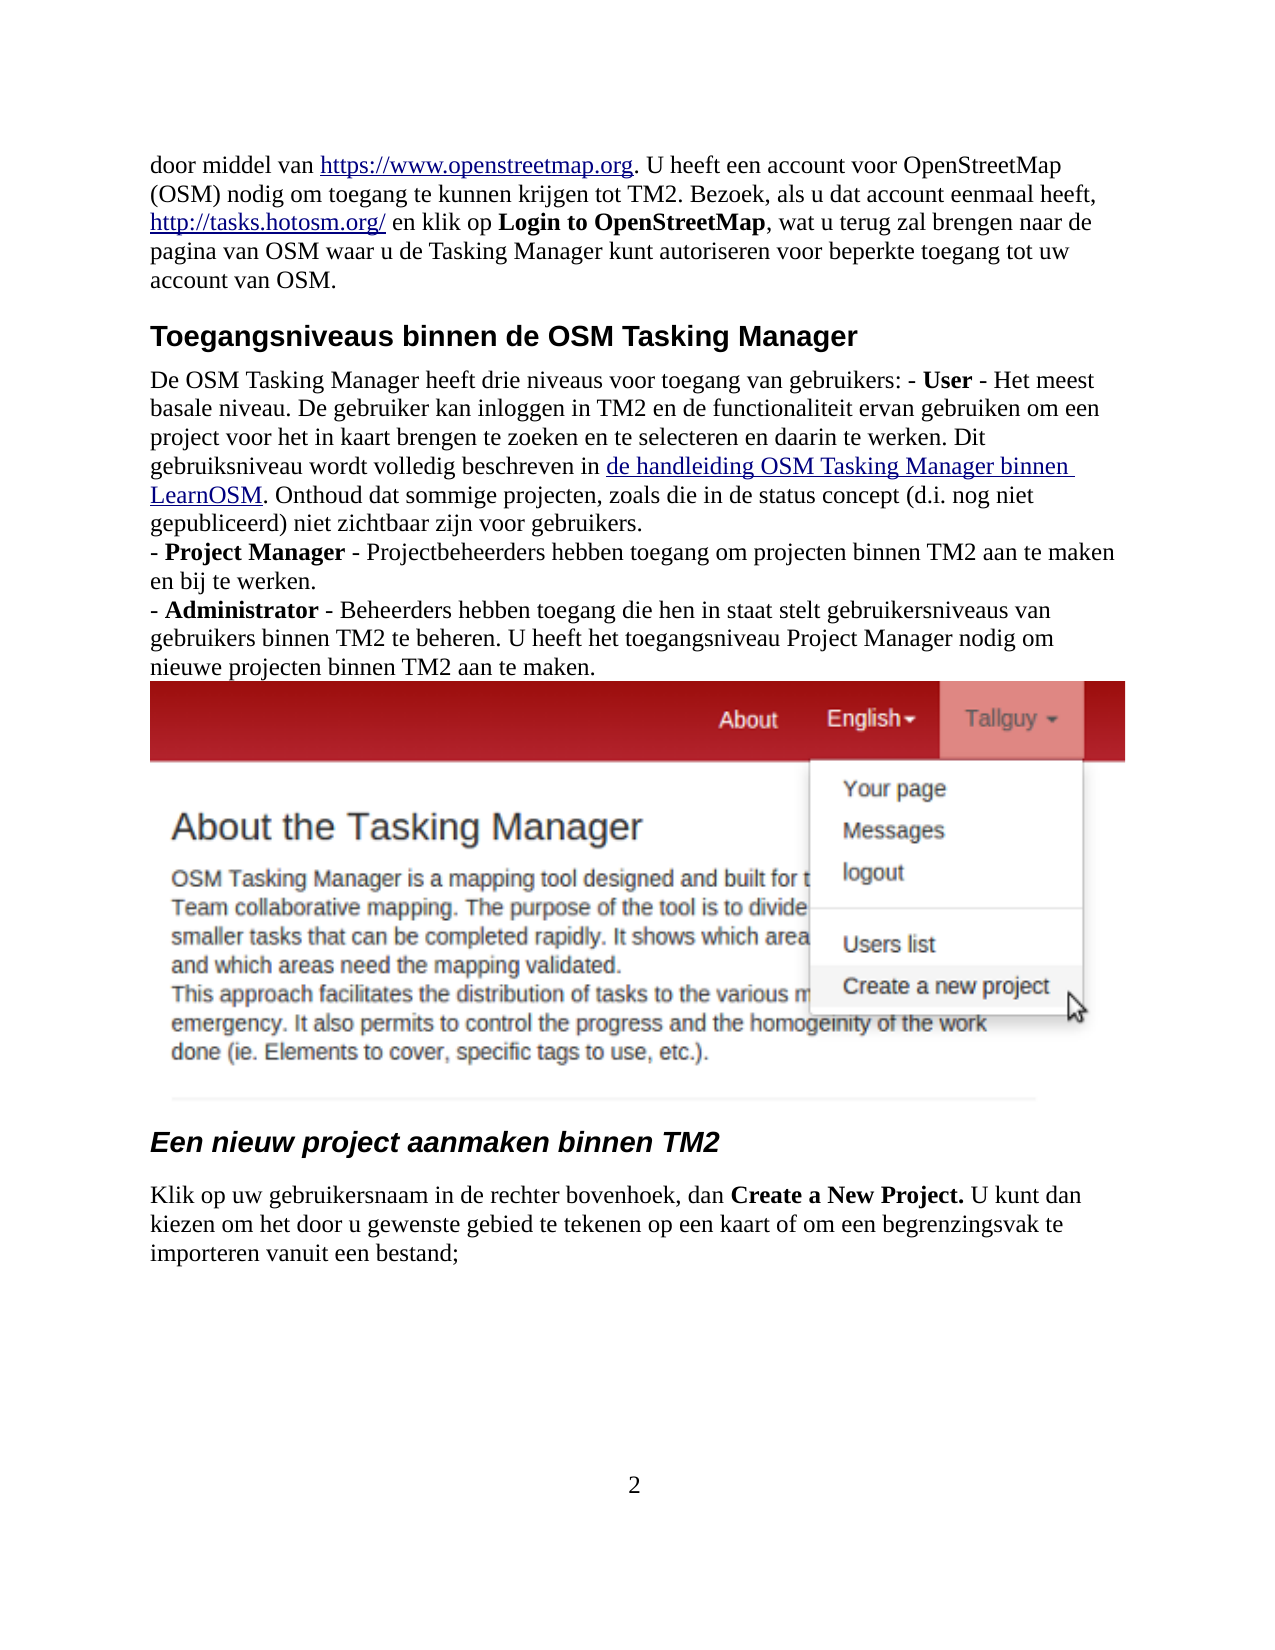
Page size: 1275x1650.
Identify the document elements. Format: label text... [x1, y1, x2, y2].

subtitle Een nieuw project aanmaken binnen TM2 [150, 1126, 1125, 1159]
picture [150, 681, 1125, 1126]
text Klik op uw gebruikersnaam in de rechter bovenhoek, dan Create a New Project. U kunt dan kiezen om het door u gewenste gebied te tekenen op een kaart of om een begrenzingsvak te importeren vanuit een bestand; [150, 1180, 1125, 1267]
text door middel van https://www.openstreetmap.org. U heeft een account voor OpenStreetMap (OSM) nodig om toegang te kunnen krijgen tot TM2. Bezoek, als u dat account eenmaal heeft, http://tasks.hotosm.org/ en klik op Login to OpenStreetMap, wat u terug zal brengen naar de pagina van OSM waar u de Tasking Manager kunt autoriseren voor beperkte toegang tot uw account van OSM. [150, 150, 1125, 294]
subtitle Toegangsniveaus binnen de OSM Tasking Manager [150, 319, 1125, 352]
text De OSM Tasking Manager heeft drie niveaus voor toegang van gebruikers: - User - Het meest basale niveau. De gebruiker kan inloggen in TM2 en de functionaliteit ervan gebruiken om een project voor het in kaart brengen te zoeken en te selecteren en daarin te werken. Dit gebruiksniveau wordt volledig beschreven in de handleiding OSM Tasking Manager binnen LearnOSM. Onthoud dat sommige projecten, zoals die in de status concept (d.i. nog niet gepubliceerd) niet zichtbaar zijn voor gebruikers. - Project Manager - Projectbeheerders hebben toegang om projecten binnen TM2 aan te maken en bij te werken. - Administrator - Beheerders hebben toegang die hen in staat stelt gebruikersniveaus van gebruikers binnen TM2 te beheren. U heeft het toegangsniveau Project Manager nodig om nieuwe projecten binnen TM2 aan te maken. [150, 365, 1125, 681]
